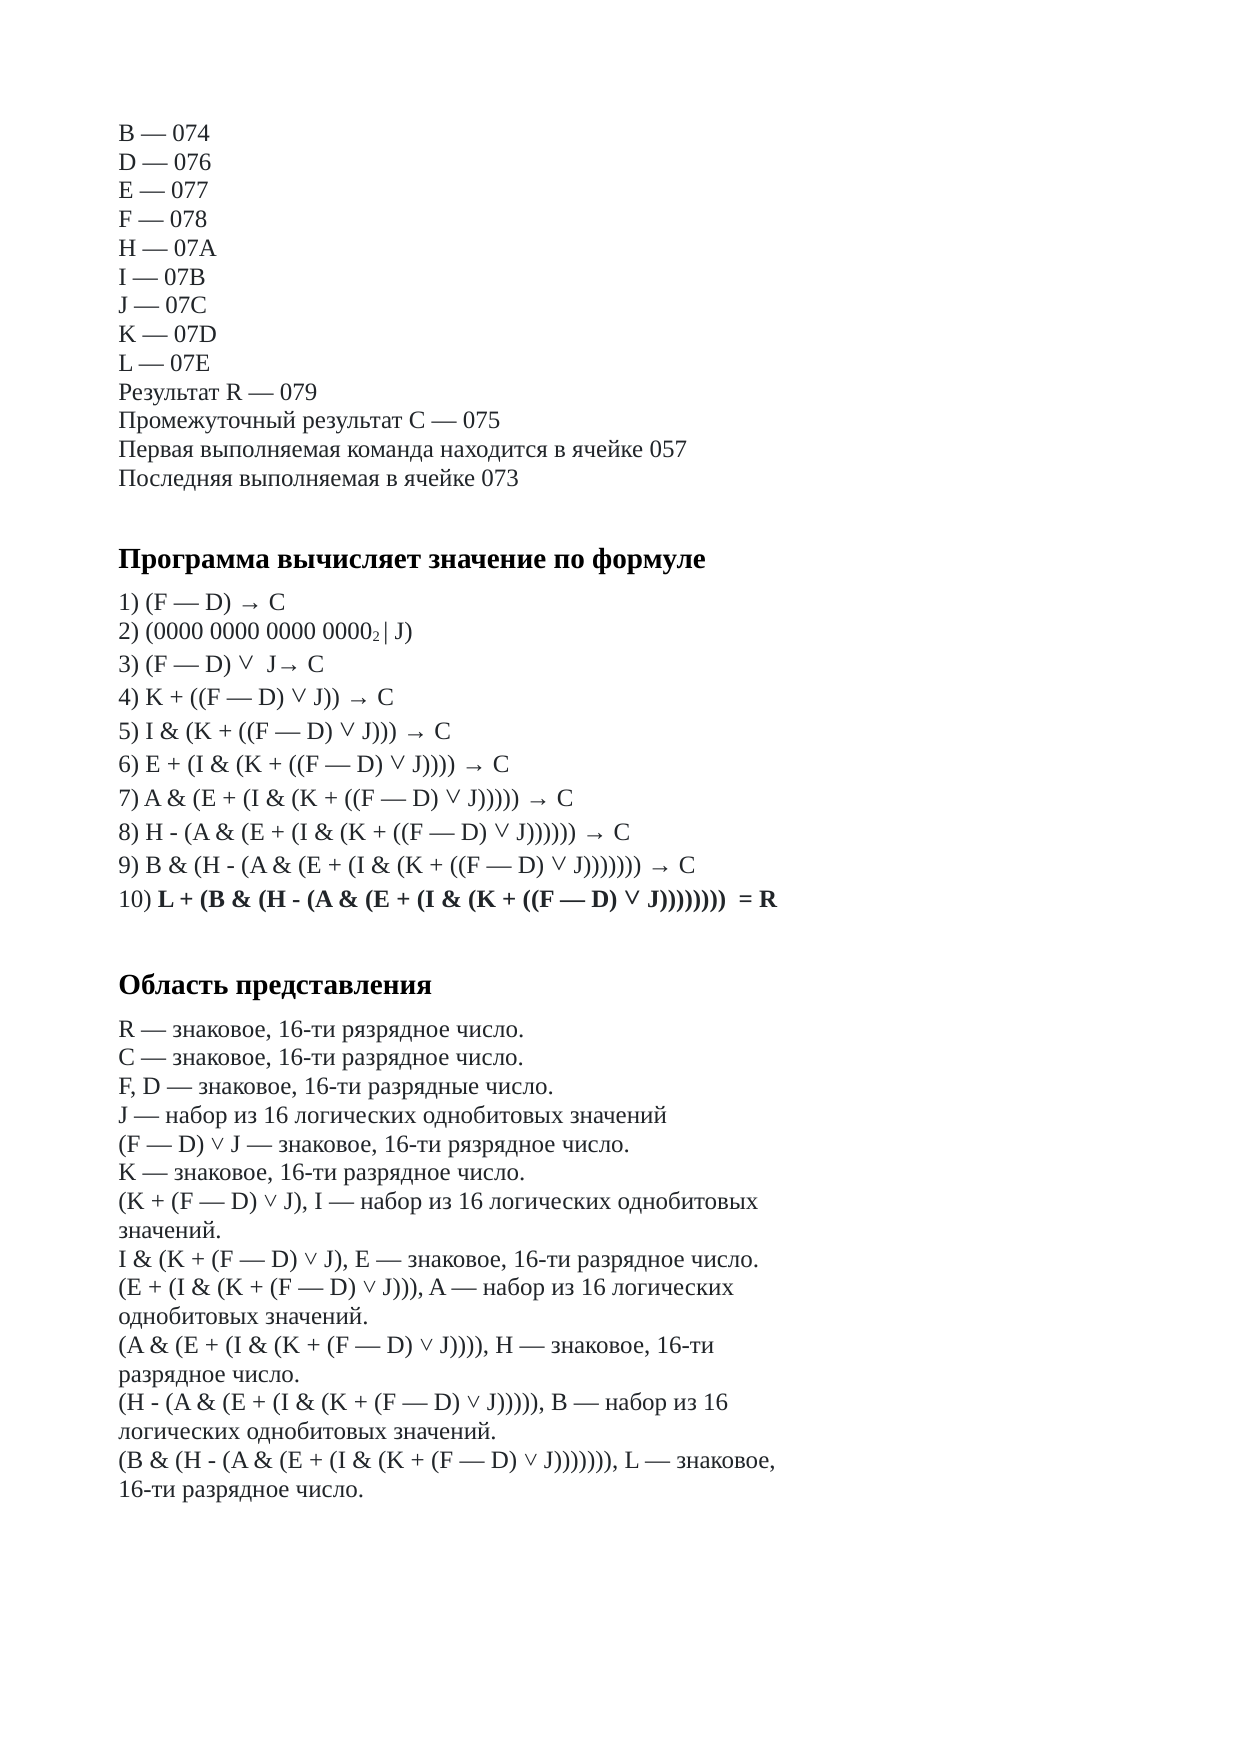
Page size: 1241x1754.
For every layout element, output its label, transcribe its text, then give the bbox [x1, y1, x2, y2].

text H — 07A [118, 233, 785, 262]
text 5) I & (K + ((F — D) ˅ J))) → C [118, 712, 785, 746]
text (H - (A & (E + (I & (K + (F — D) ˅ J))))), B — набор из 16 логических однобитовых значений. [118, 1387, 785, 1445]
text D — 076 [118, 147, 785, 176]
text E — 077 [118, 176, 785, 204]
text 6) E + (I & (K + ((F — D) ˅ J)))) → C [118, 746, 785, 779]
text C — знаковое, 16-ти разрядное число. [118, 1042, 785, 1071]
text K — 07D [118, 319, 785, 348]
text (F — D) ˅ J — знаковое, 16-ти рязрядное число. [118, 1129, 785, 1157]
text F, D — знаковое, 16-ти разрядные число. [118, 1071, 785, 1100]
text 4) K + ((F — D) ˅ J)) → C [118, 678, 785, 712]
text I & (K + (F — D) ˅ J), E — знаковое, 16-ти разрядное число. [118, 1244, 785, 1272]
text Результат R — 079 [118, 377, 785, 406]
text 1) (F — D) → C [118, 587, 785, 616]
text 10) L + (B & (H - (A & (E + (I & (K + ((F — D) ˅ J)))))))) = R [118, 880, 785, 913]
text (A & (E + (I & (K + (F — D) ˅ J)))), H — знаковое, 16-ти разрядное число. [118, 1330, 785, 1387]
text Последняя выполняемая в ячейке 073 [118, 463, 785, 492]
text I — 07B [118, 262, 785, 291]
text 3) (F — D) ˅ J→ C [118, 645, 785, 678]
text F — 078 [118, 204, 785, 233]
text 8) H - (A & (E + (I & (K + ((F — D) ˅ J)))))) → C [118, 813, 785, 846]
text K — знаковое, 16-ти разрядное число. [118, 1157, 785, 1186]
text (K + (F — D) ˅ J), I — набор из 16 логических однобитовых значений. [118, 1186, 785, 1244]
text Первая выполняемая команда находится в ячейке 057 [118, 434, 785, 463]
text Промежуточный результат C — 075 [118, 406, 785, 434]
text 7) A & (E + (I & (K + ((F — D) ˅ J))))) → C [118, 779, 785, 813]
text J — 07C [118, 291, 785, 319]
text R — знаковое, 16-ти рязрядное число. [118, 1014, 785, 1042]
text B — 074 [118, 118, 785, 147]
text (E + (I & (K + (F — D) ˅ J))), A — набор из 16 логических однобитовых значений. [118, 1272, 785, 1330]
subtitle Область представления [118, 963, 1122, 1001]
text 2) (0000 0000 0000 00002 | J) [118, 616, 785, 645]
text 9) B & (H - (A & (E + (I & (K + ((F — D) ˅ J))))))) → C [118, 846, 785, 880]
text J — набор из 16 логических однобитовых значений [118, 1100, 785, 1129]
text (B & (H - (A & (E + (I & (K + (F — D) ˅ J))))))), L — знаковое, 16-ти разрядное число. [118, 1445, 785, 1502]
text L — 07E [118, 348, 785, 377]
subtitle Программа вычисляет значение по формуле [118, 541, 1122, 575]
